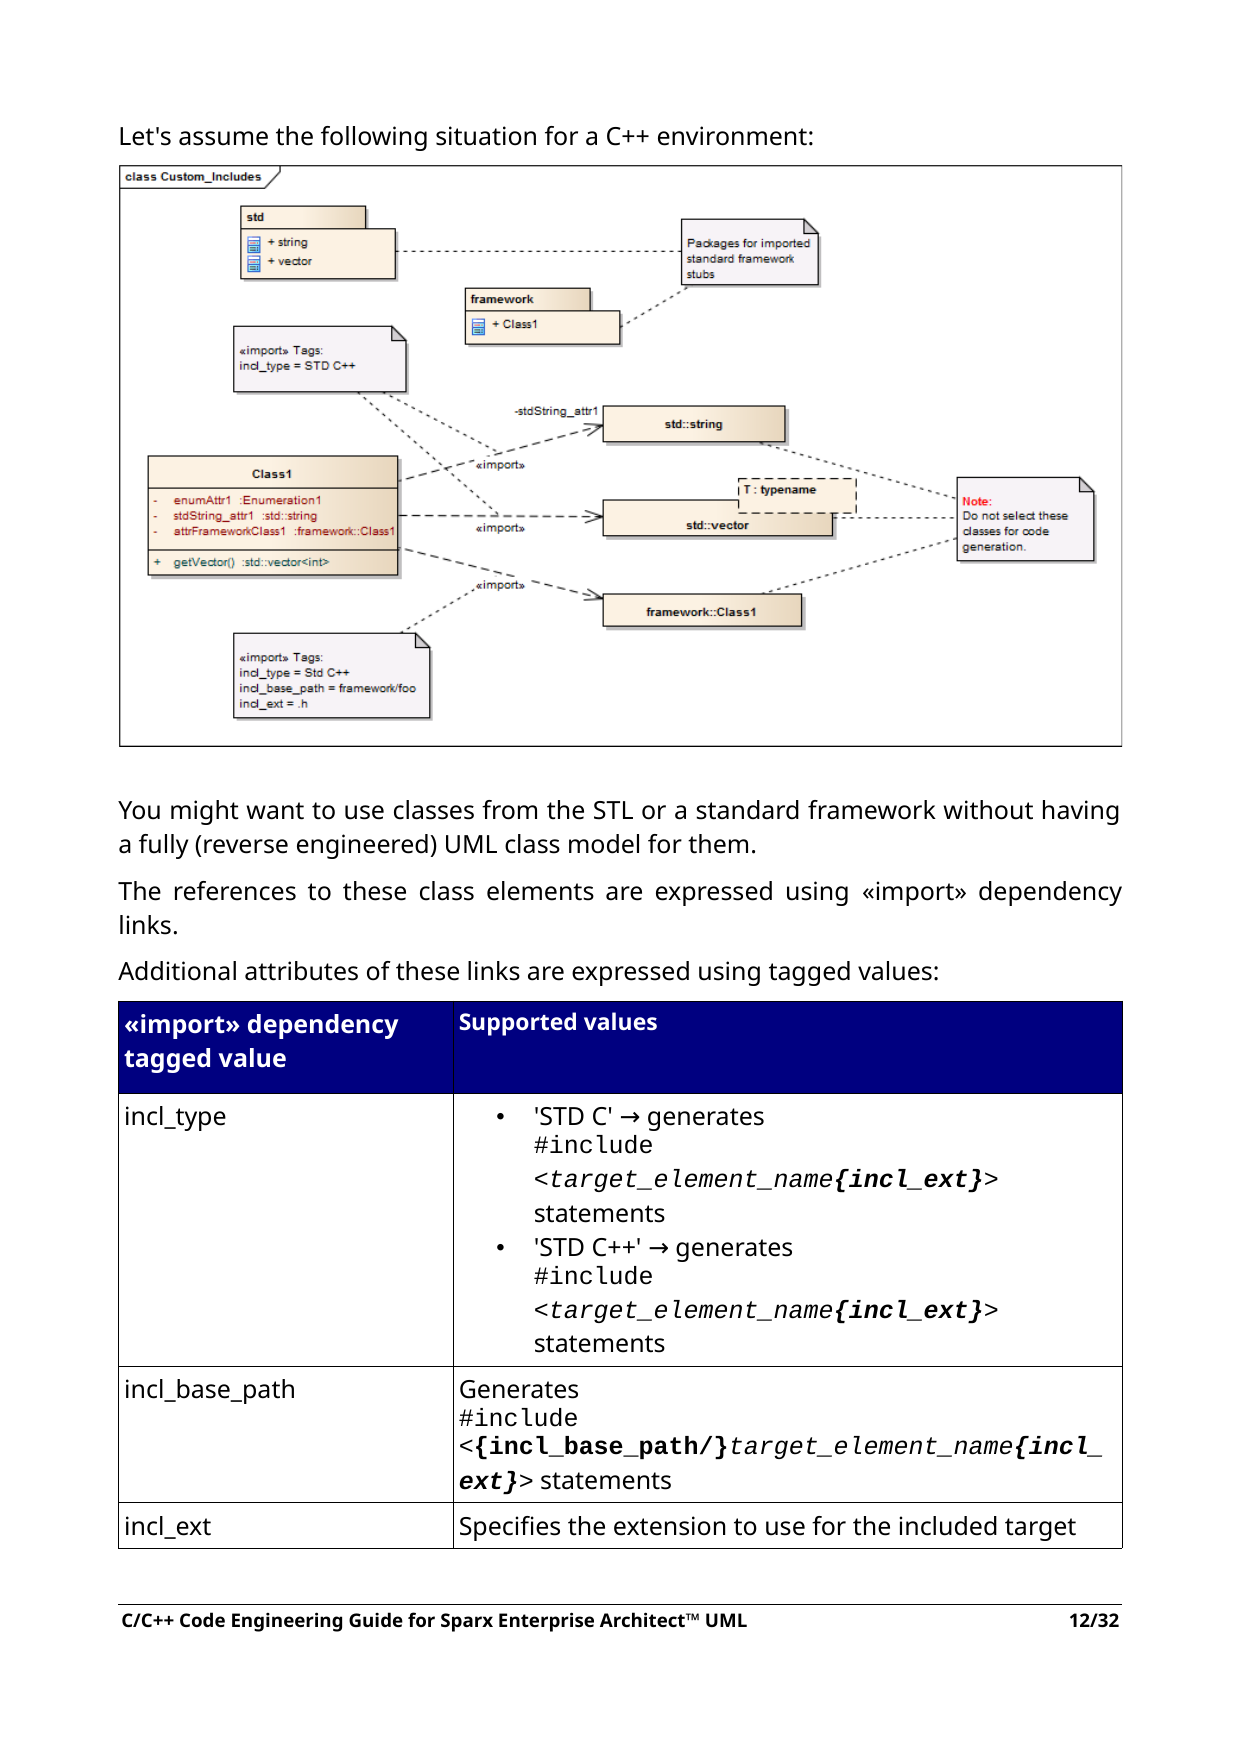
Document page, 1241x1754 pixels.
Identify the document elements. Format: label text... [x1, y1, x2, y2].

table_cell Specifies the extension to use for the included target [454, 1503, 1122, 1548]
table_cell 'STD C' → generates #include <target_element_name{incl_ext}> statements 'STD C++' → generates #include <target_element_name{incl_ext}> statements [454, 1094, 1122, 1366]
table_cell incl_base_path [119, 1367, 453, 1502]
picture [118, 164, 1123, 747]
table_cell incl_type [119, 1094, 453, 1366]
text You might want to use classes from the STL or a standard framework without having a fully (reverse engineered) UML class model for them. [118, 793, 1122, 861]
text The references to these class elements are expressed using «import» dependency links. [118, 873, 1122, 941]
table_header «import» dependency tagged value [119, 1002, 453, 1093]
text Additional attributes of these links are expressed using tagged values: [118, 954, 1122, 988]
table_cell incl_ext [119, 1503, 453, 1548]
table_cell Generates #include <{incl_base_path/}target_element_name{incl_ext}> statements [454, 1367, 1122, 1502]
text Let's assume the following situation for a C++ environment: [118, 118, 1122, 152]
table_header Supported values [454, 1002, 1122, 1093]
